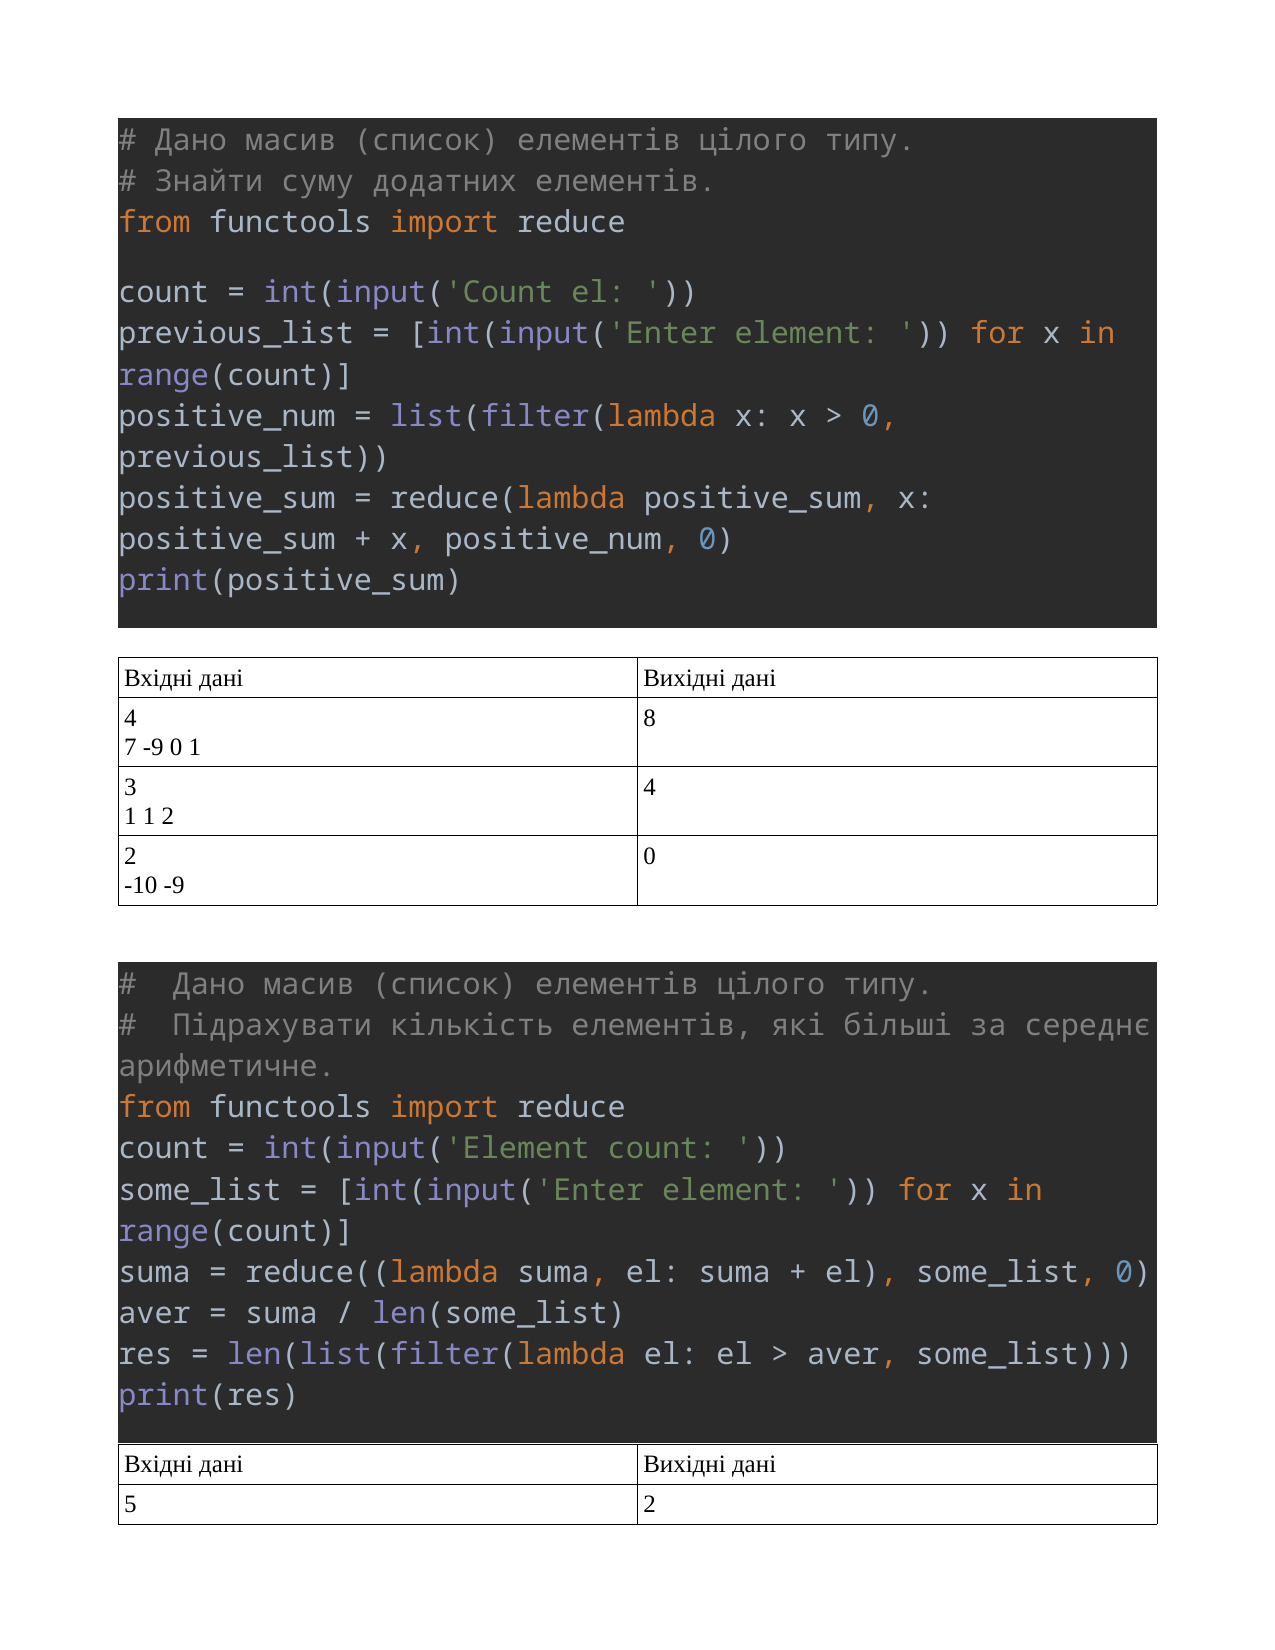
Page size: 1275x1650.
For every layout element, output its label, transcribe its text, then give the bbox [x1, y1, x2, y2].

table_header Вхідні дані [119, 1445, 637, 1484]
text # Дано масив (список) елементів цілого типу. # Підрахувати кількість елементів, які більші за середнє арифметичне. from functools import reduce count = int(input('Element count: ')) some_list = [int(input('Enter element: ')) for x in range(count)] suma = reduce((lambda suma, el: suma + el), some_list, 0) aver = suma / len(some_list) res = len(list(filter(lambda el: el > aver, some_list))) print(res) [118, 962, 1157, 1443]
table_cell 4 [638, 767, 1157, 835]
table_header Вихідні дані [638, 658, 1157, 697]
table_cell 0 [638, 836, 1157, 904]
table_cell 4 7 -9 0 1 [119, 698, 637, 766]
table_cell 3 1 1 2 [119, 767, 637, 835]
table_cell 8 [638, 698, 1157, 766]
table_header Вхідні дані [119, 658, 637, 697]
table_cell 5 [119, 1485, 637, 1524]
table_header Вихідні дані [638, 1445, 1157, 1484]
table_cell 2 -10 -9 [119, 836, 637, 904]
table_cell 2 [638, 1485, 1157, 1524]
text # Дано масив (список) елементів цілого типу. # Знайти суму додатних елементів. from functools import reduce count = int(input('Count el: ')) previous_list = [int(input('Enter element: ')) for x in range(count)] positive_num = list(filter(lambda x: x > 0, previous_list)) positive_sum = reduce(lambda positive_sum, x: positive_sum + x, positive_num, 0) print(positive_sum) [118, 118, 1157, 628]
